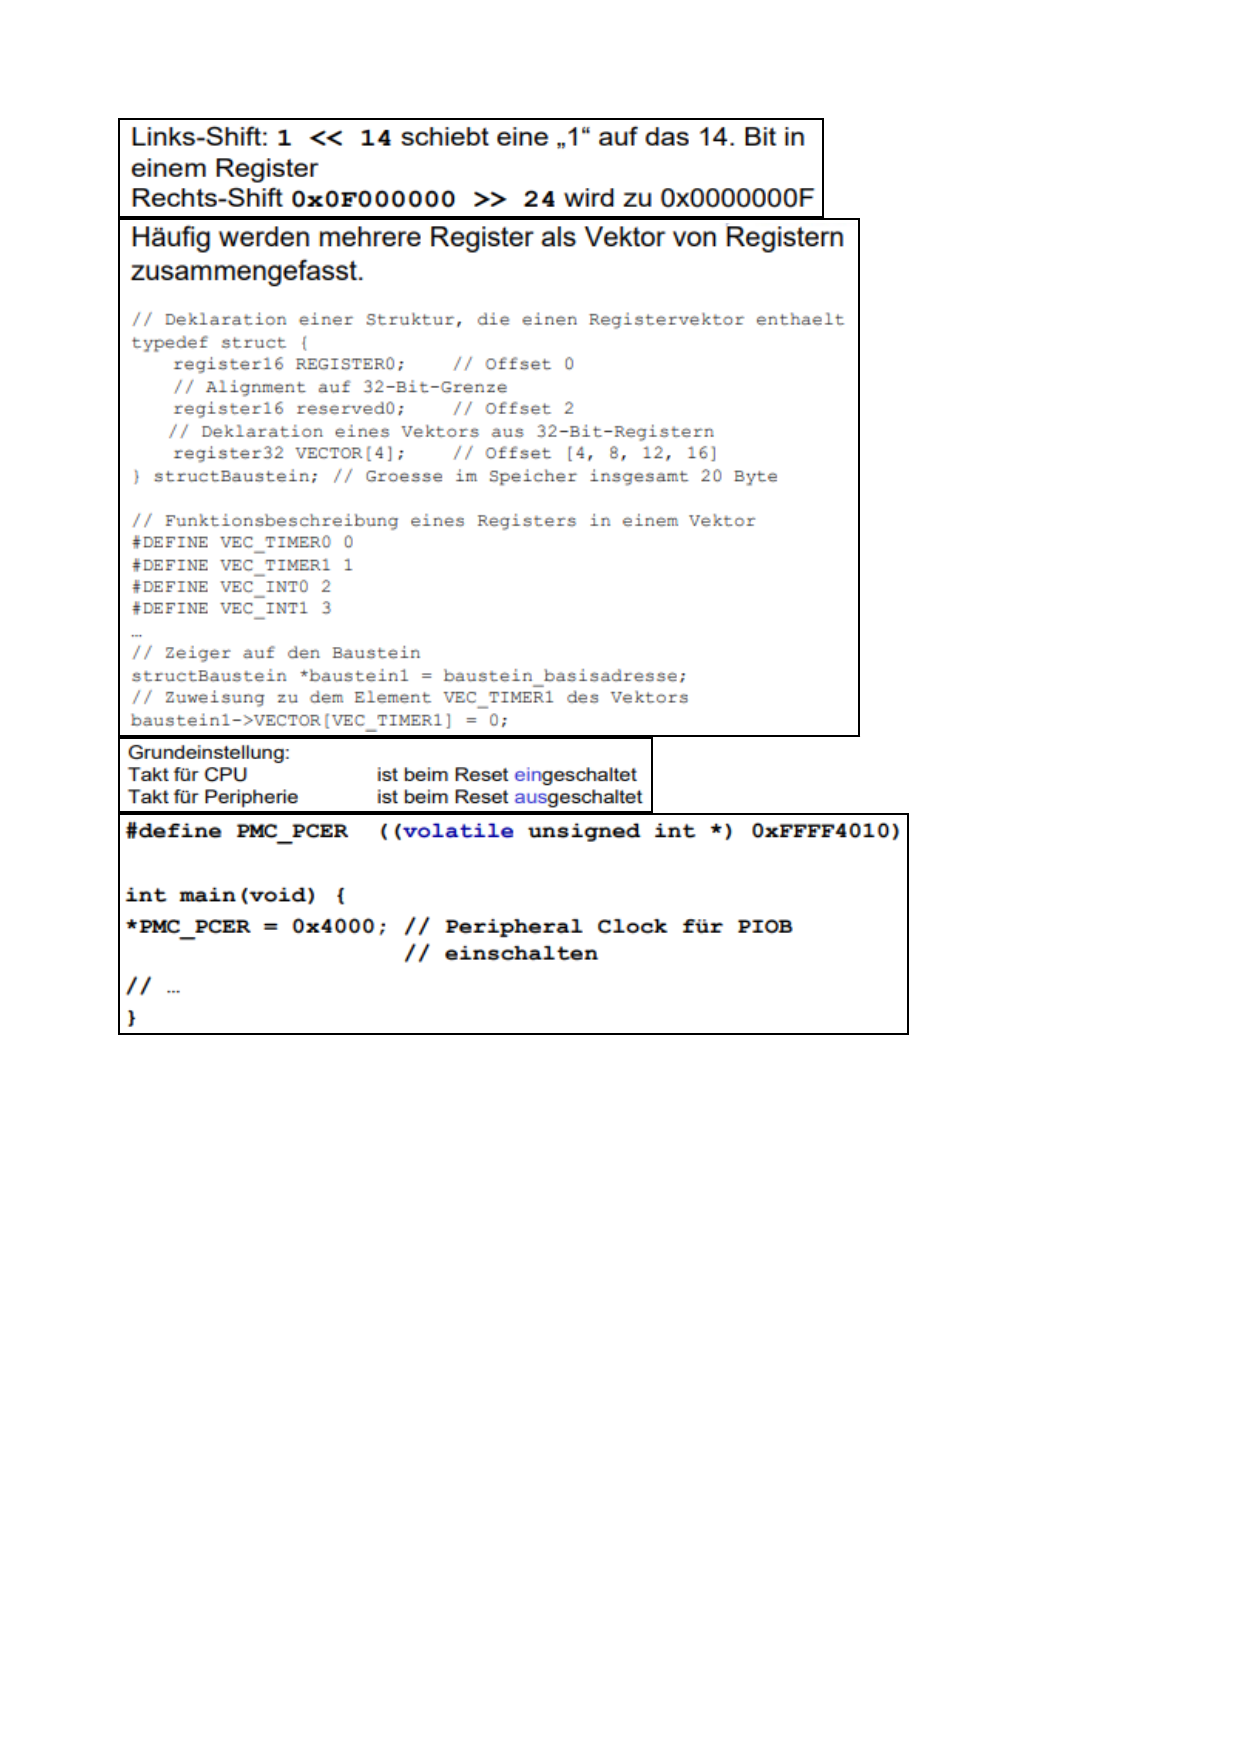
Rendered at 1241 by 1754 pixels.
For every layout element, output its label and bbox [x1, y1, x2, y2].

picture [123, 818, 904, 1030]
picture [123, 223, 856, 732]
picture [123, 741, 648, 809]
picture [123, 123, 820, 214]
